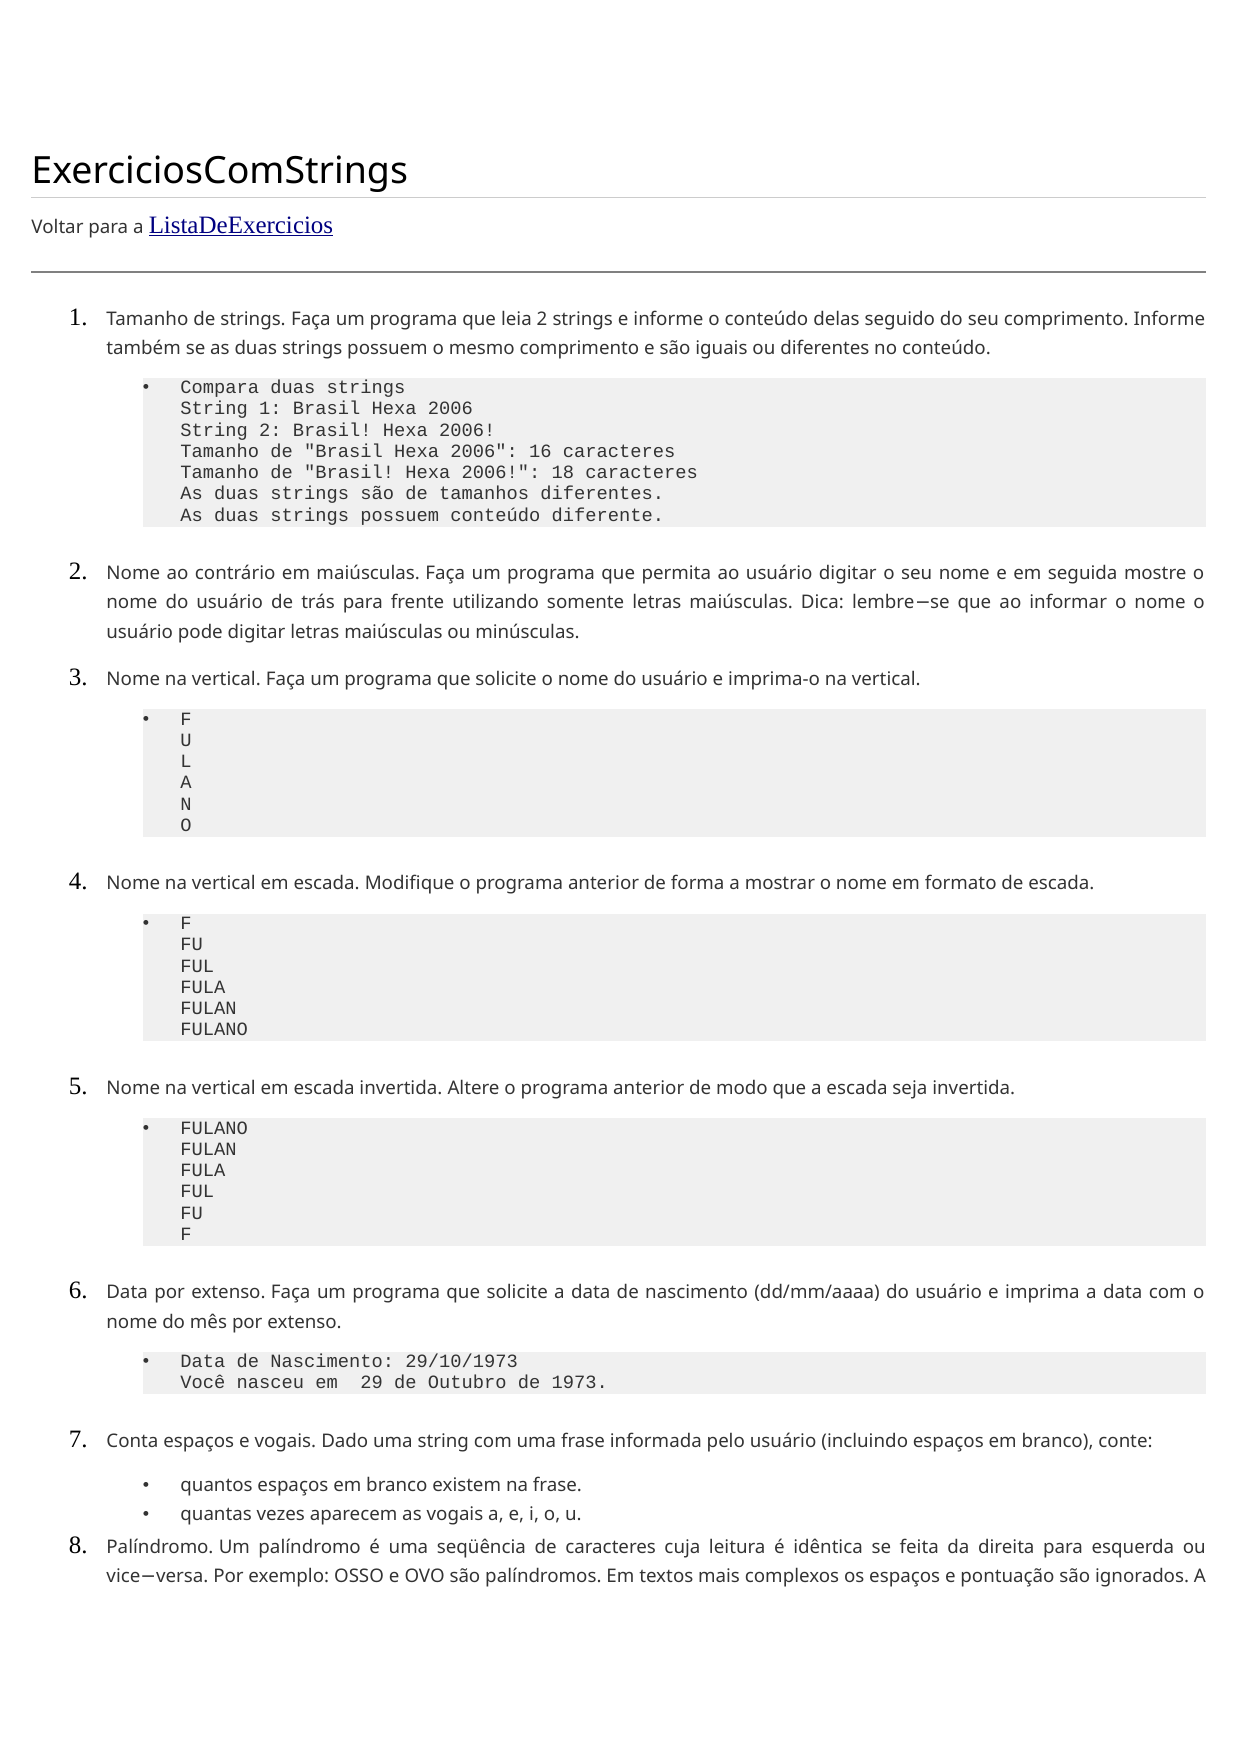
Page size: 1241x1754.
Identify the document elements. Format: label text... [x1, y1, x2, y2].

list F [143, 1225, 1206, 1246]
list F [143, 709, 1206, 731]
list Nome ao contrário em maiúsculas. Faça um programa que permita ao usuário digitar o seu nome e em seguida mostre o nome do usuário de trás para frente utilizando somente letras maiúsculas. Dica: lembre−se que ao informar o nome o usuário pode digitar letras maiúsculas ou minúsculas. [69, 556, 1206, 643]
list Tamanho de "Brasil! Hexa 2006!": 18 caracteres [143, 463, 1206, 484]
list Conta espaços e vogais. Dado uma string com uma frase informada pelo usuário (incluindo espaços em branco), conte: [69, 1424, 1206, 1453]
list Nome na vertical em escada. Modifique o programa anterior de forma a mostrar o nome em formato de escada. [69, 866, 1206, 895]
list FUL [143, 1182, 1206, 1203]
list As duas strings possuem conteúdo diferente. [143, 505, 1206, 527]
list FU [143, 1203, 1206, 1225]
list FULAN [143, 999, 1206, 1020]
subtitle ExerciciosComStrings [31, 143, 1206, 197]
list As duas strings são de tamanhos diferentes. [143, 484, 1206, 505]
list FUL [143, 956, 1206, 978]
list FULA [143, 1161, 1206, 1182]
text Voltar para a ListaDeExercicios [31, 210, 1206, 238]
list FULANO [143, 1020, 1206, 1041]
list Tamanho de "Brasil Hexa 2006": 16 caracteres [143, 442, 1206, 463]
list Tamanho de strings. Faça um programa que leia 2 strings e informe o conteúdo delas seguido do seu comprimento. Informe também se as duas strings possuem o mesmo comprimento e são iguais ou diferentes no conteúdo. [69, 302, 1206, 359]
list Nome na vertical. Faça um programa que solicite o nome do usuário e imprima-o na vertical. [69, 662, 1206, 691]
list String 1: Brasil Hexa 2006 [143, 399, 1206, 420]
list FULAN [143, 1140, 1206, 1161]
list FU [143, 935, 1206, 956]
list N [143, 794, 1206, 816]
list Palíndromo. Um palíndromo é uma seqüência de caracteres cuja leitura é idêntica se feita da direita para esquerda ou vice−versa. Por exemplo: OSSO e OVO são palíndromos. Em textos mais complexos os espaços e pontuação são ignorados. A [69, 1530, 1206, 1588]
list FULANO [143, 1118, 1206, 1140]
list O [143, 816, 1206, 837]
list Você nasceu em 29 de Outubro de 1973. [143, 1373, 1206, 1394]
list String 2: Brasil! Hexa 2006! [143, 420, 1206, 442]
list quantas vezes aparecem as vogais a, e, i, o, u. [143, 1501, 1206, 1526]
list quantos espaços em branco existem na frase. [143, 1471, 1206, 1497]
list U [143, 731, 1206, 752]
list FULA [143, 978, 1206, 999]
list F [143, 914, 1206, 935]
list Nome na vertical em escada invertida. Altere o programa anterior de modo que a escada seja invertida. [69, 1071, 1206, 1100]
list Data por extenso. Faça um programa que solicite a data de nascimento (dd/mm/aaaa) do usuário e imprima a data com o nome do mês por extenso. [69, 1276, 1206, 1333]
list A [143, 773, 1206, 794]
list Compara duas strings [143, 378, 1206, 399]
list L [143, 752, 1206, 773]
list Data de Nascimento: 29/10/1973 [143, 1352, 1206, 1373]
